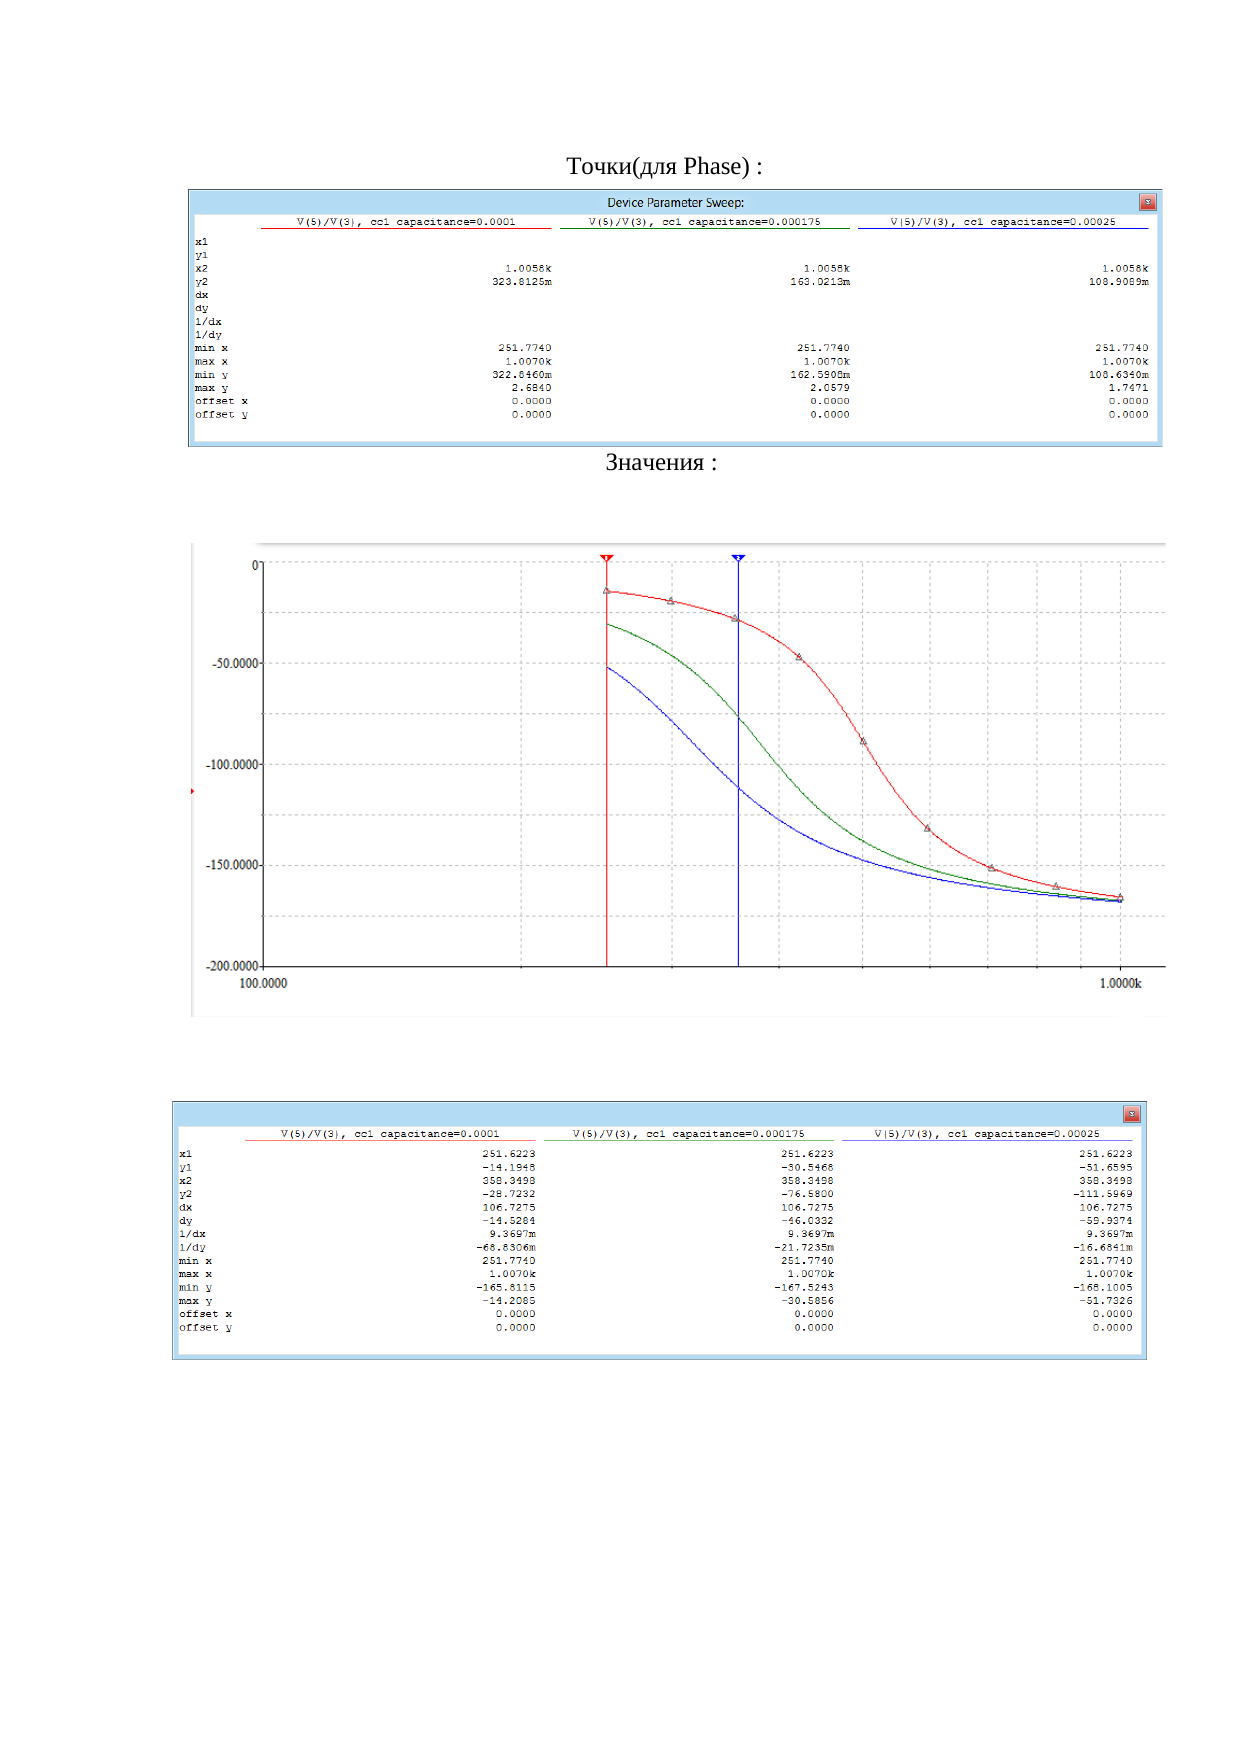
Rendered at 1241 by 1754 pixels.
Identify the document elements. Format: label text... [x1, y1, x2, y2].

picture [188, 189, 1163, 447]
picture [172, 1101, 1147, 1360]
text Точки(для Phase) : Значения : [177, 118, 1152, 509]
